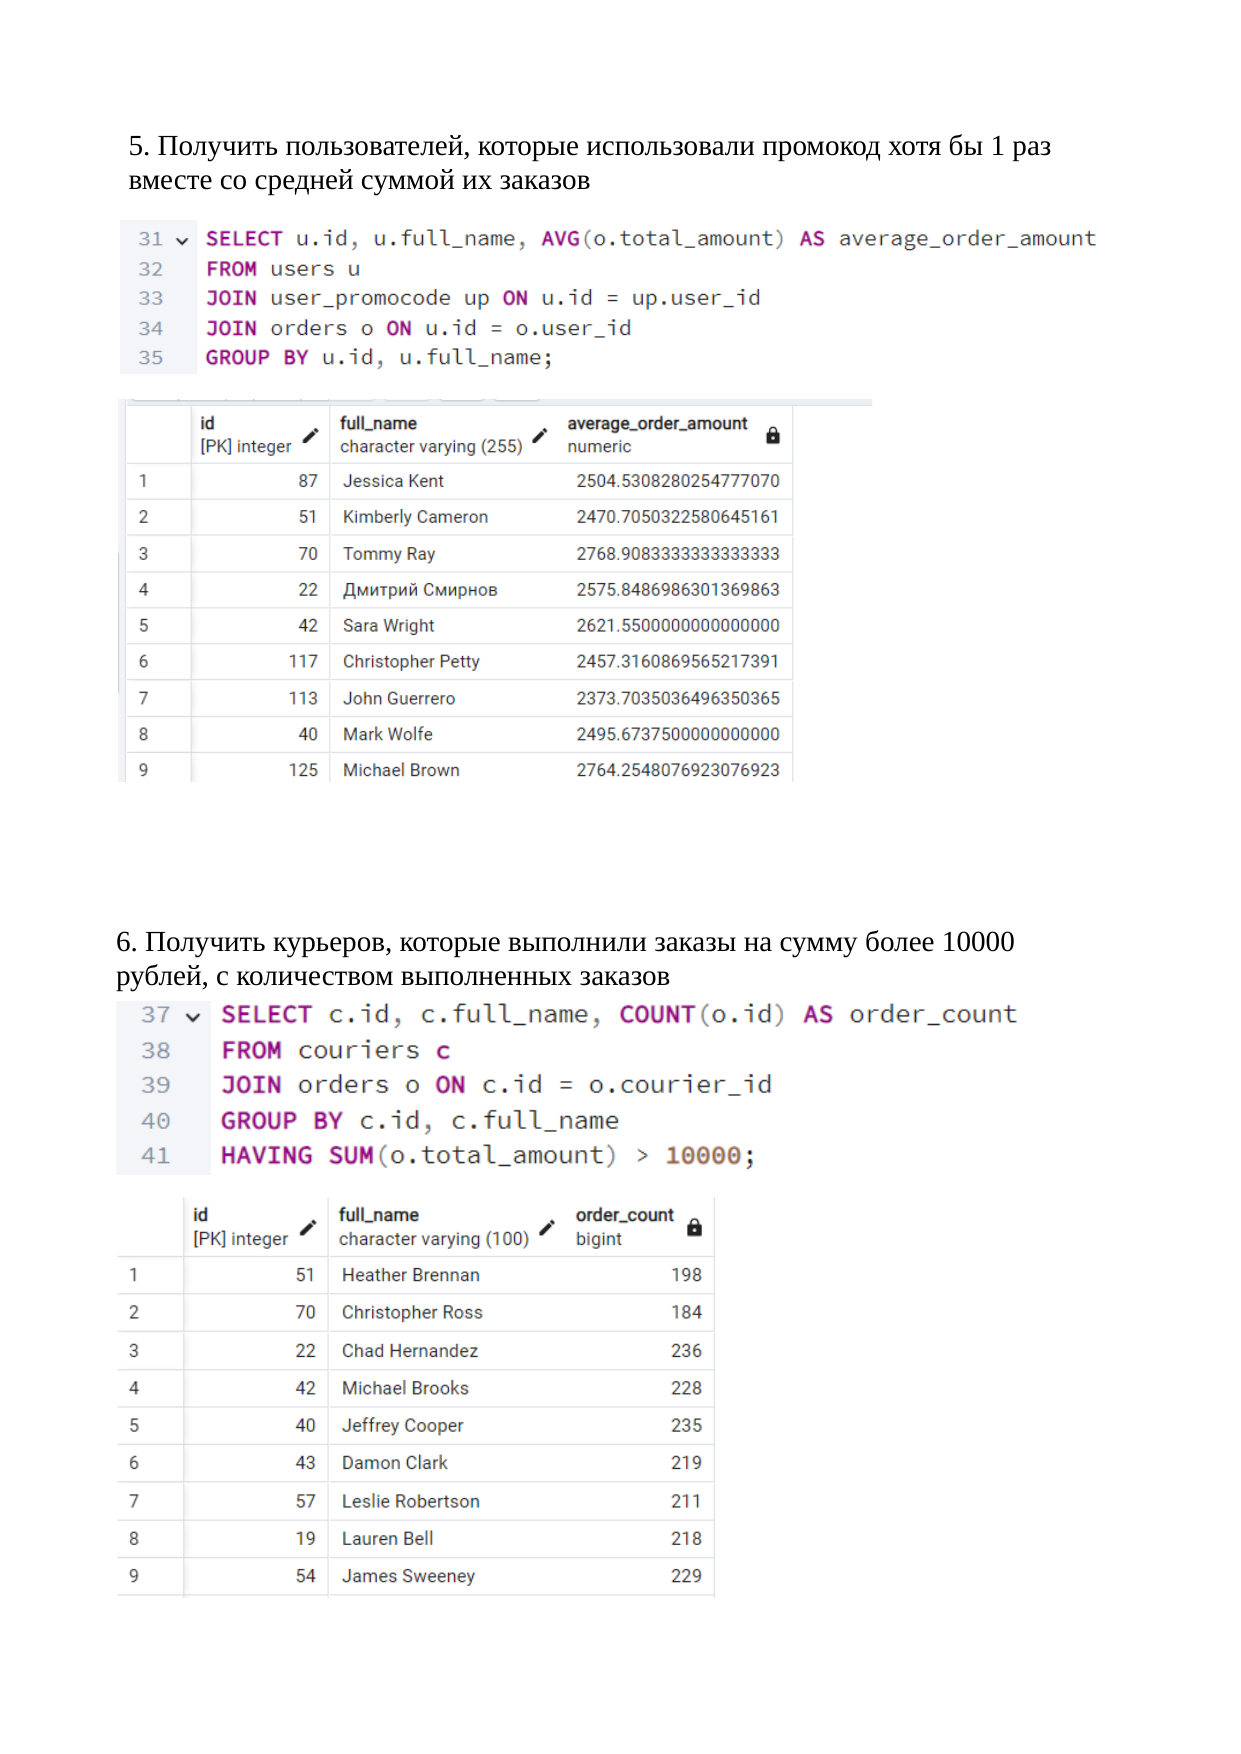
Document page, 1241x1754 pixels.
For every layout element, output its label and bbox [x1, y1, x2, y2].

picture [117, 1197, 750, 1598]
picture [118, 399, 873, 782]
picture [116, 1001, 1120, 1175]
picture [120, 220, 1125, 374]
